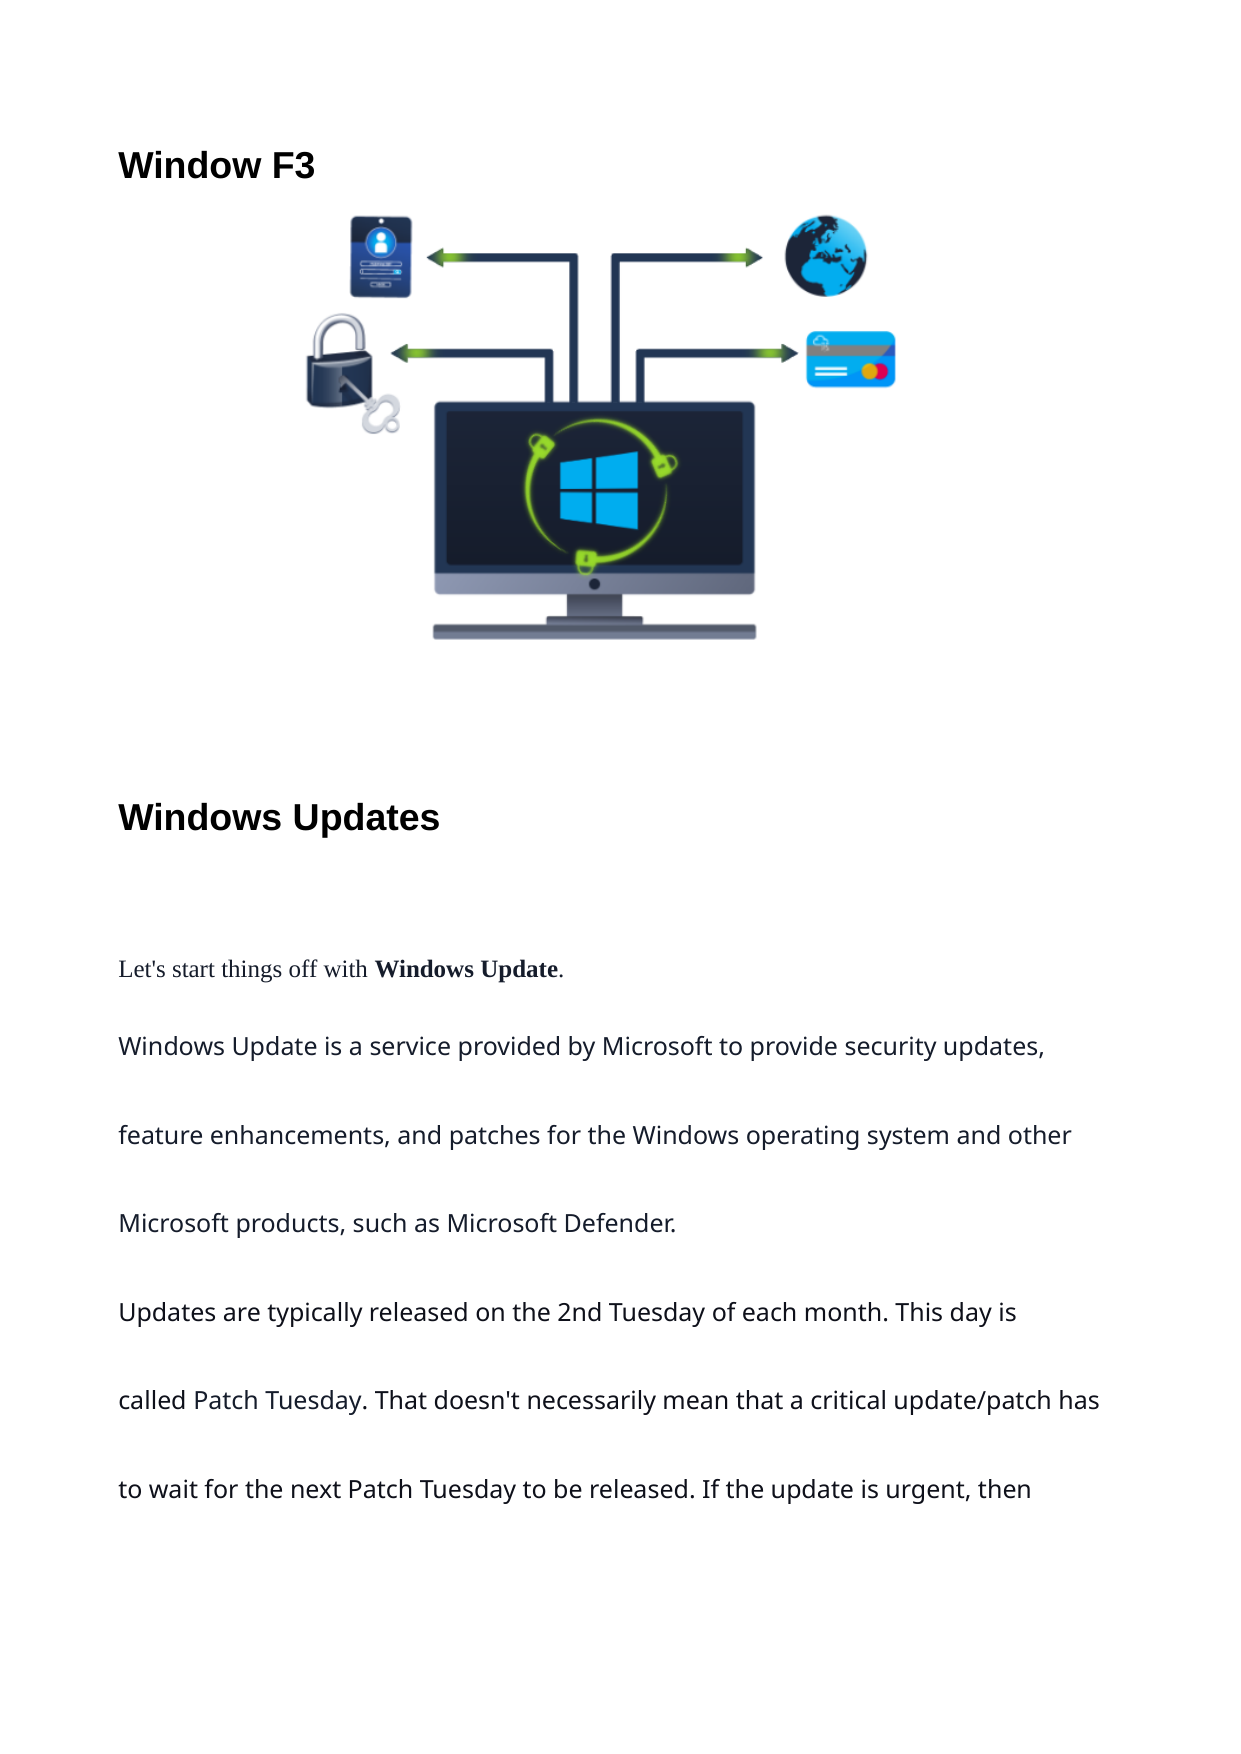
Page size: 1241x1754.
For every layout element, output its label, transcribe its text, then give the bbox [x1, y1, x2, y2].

text Let's start things off with Windows Update. [118, 954, 1122, 983]
subtitle Windows Updates [118, 795, 1122, 838]
text Windows Update is a service provided by Microsoft to provide security updates, feature enhancements, and patches for the Windows operating system and other Microsoft products, such as Microsoft Defender. [118, 1029, 1122, 1240]
picture [301, 198, 939, 667]
subtitle Window F3 [118, 143, 1122, 186]
text Updates are typically released on the 2nd Tuesday of each month. This day is called Patch Tuesday. That doesn't necessarily mean that a critical update/patch has to wait for the next Patch Tuesday to be released. If the update is urgent, then [118, 1294, 1122, 1506]
